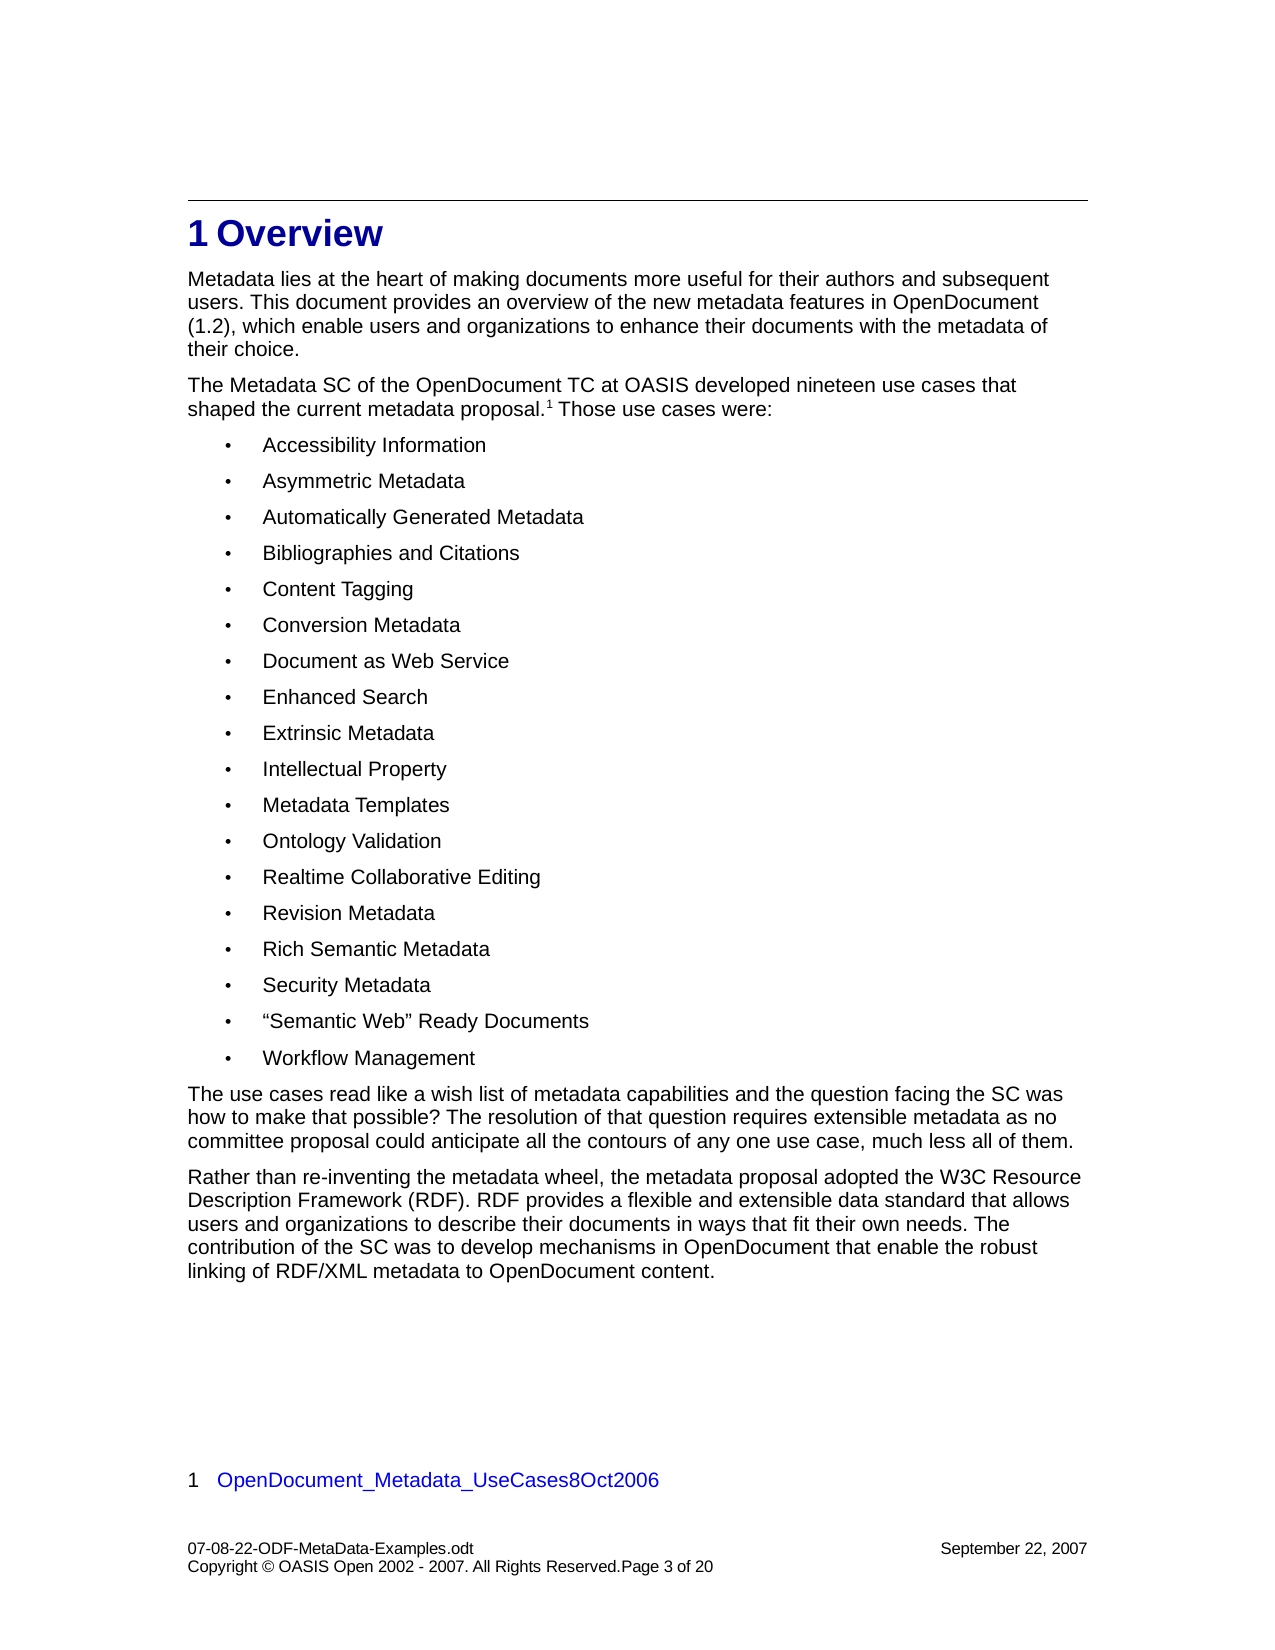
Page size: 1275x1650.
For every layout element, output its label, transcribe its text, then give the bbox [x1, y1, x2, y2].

list Realtime Collaborative Editing [225, 866, 1088, 889]
subtitle Overview [187, 201, 1088, 254]
list Intellectual Property [225, 758, 1088, 781]
list Rich Semantic Metadata [225, 938, 1088, 961]
list Content Tagging [225, 577, 1088, 601]
list Document as Web Service [225, 649, 1088, 673]
text The use cases read like a wish list of metadata capabilities and the question facing the SC was how to make that possible? The resolution of that question requires extensible metadata as no committee proposal could anticipate all the contours of any one use case, much less all of them. [187, 1082, 1088, 1153]
list Bibliographies and Citations [225, 541, 1088, 565]
text Rather than re-inventing the metadata wheel, the metadata proposal adopted the W3C Resource Description Framework (RDF). RDF provides a flexible and extensible data standard that allows users and organizations to describe their documents in ways that fit their own needs. The contribution of the SC was to develop mechanisms in OpenDocument that enable the robust linking of RDF/XML metadata to OpenDocument content. [187, 1165, 1088, 1283]
list Asymmetric Metadata [225, 469, 1088, 493]
list Revision Metadata [225, 902, 1088, 925]
list Security Metadata [225, 974, 1088, 997]
text OpenDocument_Metadata_UseCases8Oct2006 [187, 1469, 1088, 1492]
list Conversion Metadata [225, 613, 1088, 637]
text Metadata lies at the heart of making documents more useful for their authors and subsequent users. This document provides an overview of the new metadata features in OpenDocument (1.2), which enable users and organizations to enhance their documents with the metadata of their choice. [187, 267, 1088, 361]
list Extrinsic Metadata [225, 722, 1088, 745]
list Workflow Management [225, 1046, 1088, 1069]
list Ontology Validation [225, 830, 1088, 853]
list “Semantic Web” Ready Documents [225, 1010, 1088, 1033]
list Enhanced Search [225, 686, 1088, 709]
list Metadata Templates [225, 794, 1088, 817]
text The Metadata SC of the OpenDocument TC at OASIS developed nineteen use cases that shaped the current metadata proposal. Those use cases were: [187, 374, 1088, 421]
list Automatically Generated Metadata [225, 505, 1088, 529]
list Accessibility Information [225, 433, 1088, 457]
